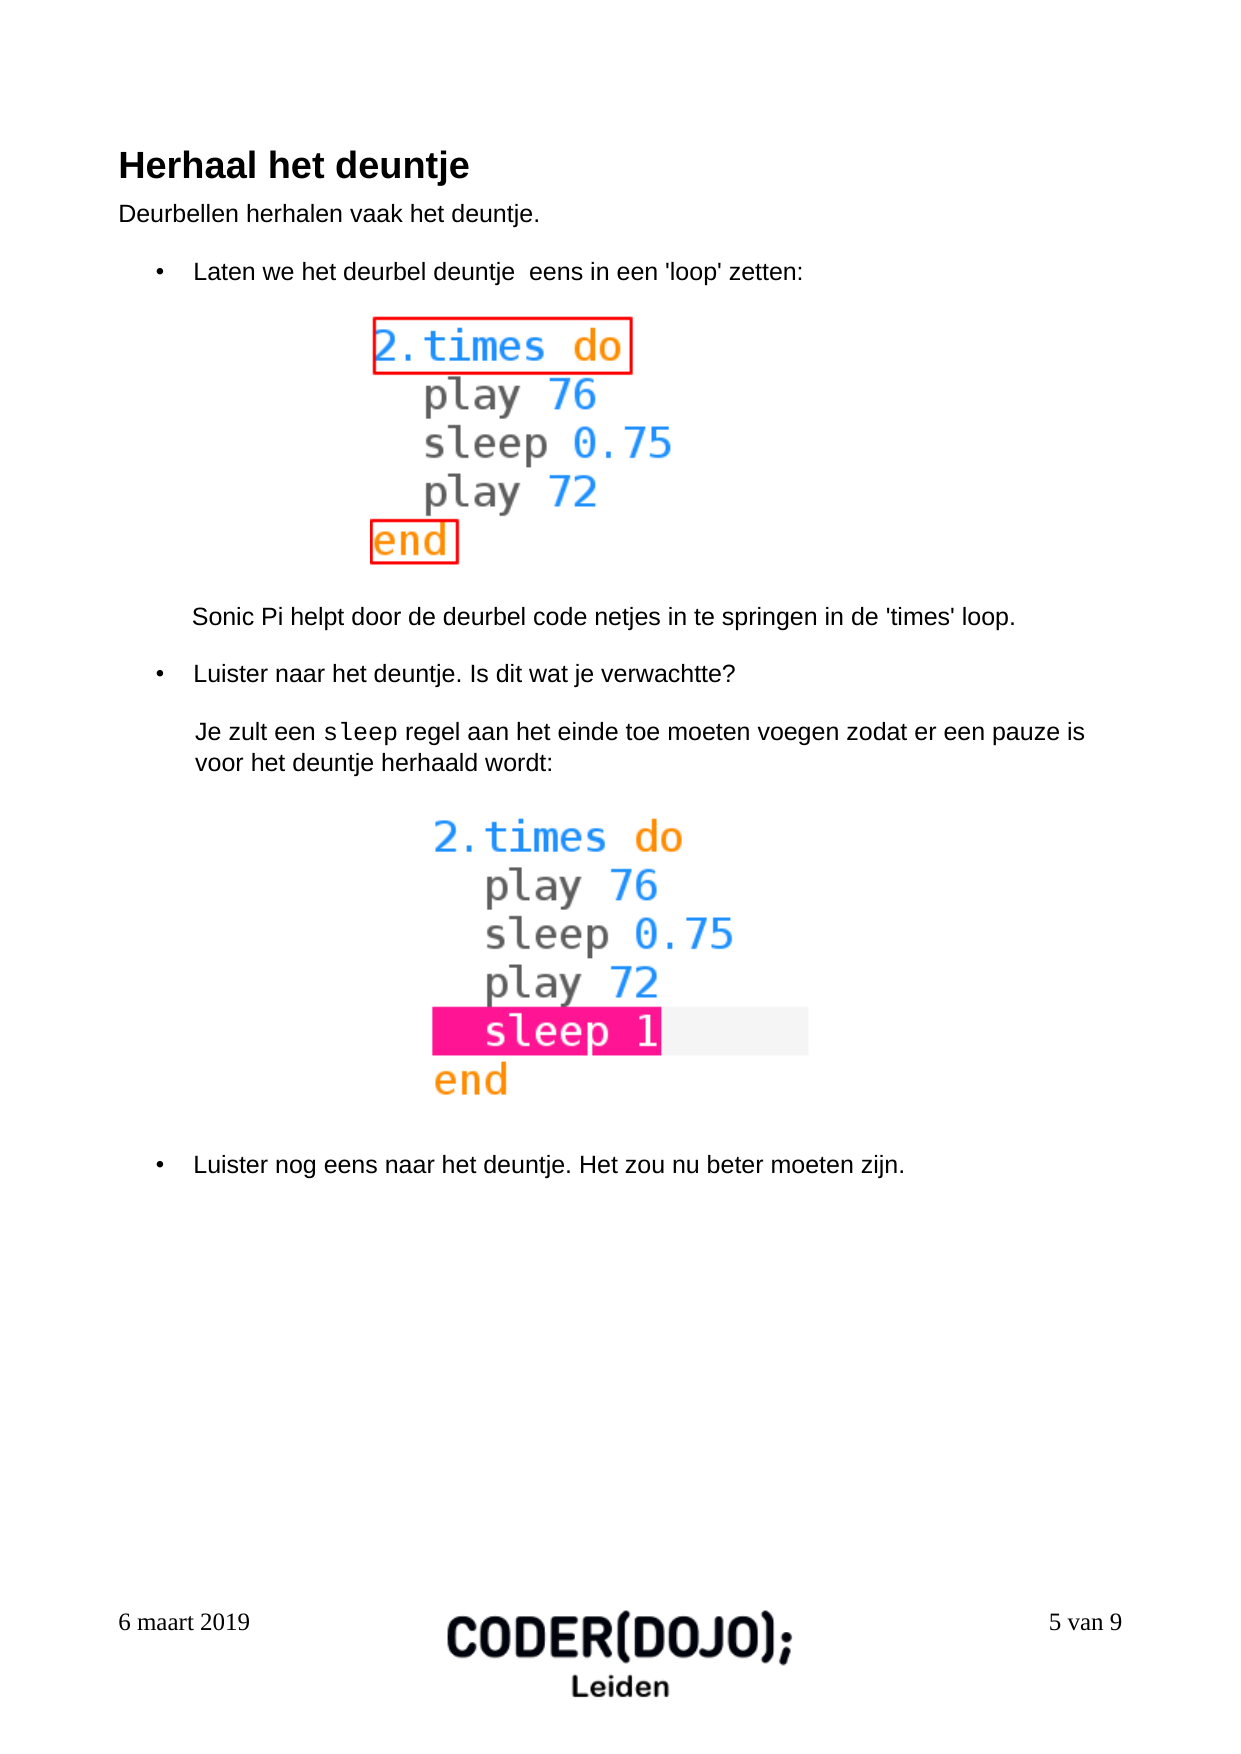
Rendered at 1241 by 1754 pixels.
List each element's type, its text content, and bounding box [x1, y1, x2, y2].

text Je zult een sleep regel aan het einde toe moeten voegen zodat er een pauze is voor het deuntje herhaald wordt: [195, 717, 1122, 777]
text Sonic Pi helpt door de deurbel code netjes in te springen in de 'times' loop. [118, 602, 1122, 631]
list Luister naar het deuntje. Is dit wat je verwachtte? [156, 659, 1122, 688]
subtitle Herhaal het deuntje [118, 143, 1122, 187]
picture [370, 314, 870, 571]
list Luister nog eens naar het deuntje. Het zou nu beter moeten zijn. [156, 1150, 1122, 1179]
list Laten we het deurbel deuntje eens in een 'loop' zetten: [156, 257, 1122, 286]
text Deurbellen herhalen vaak het deuntje. [118, 199, 1122, 228]
picture [445, 1608, 795, 1700]
picture [431, 805, 809, 1109]
